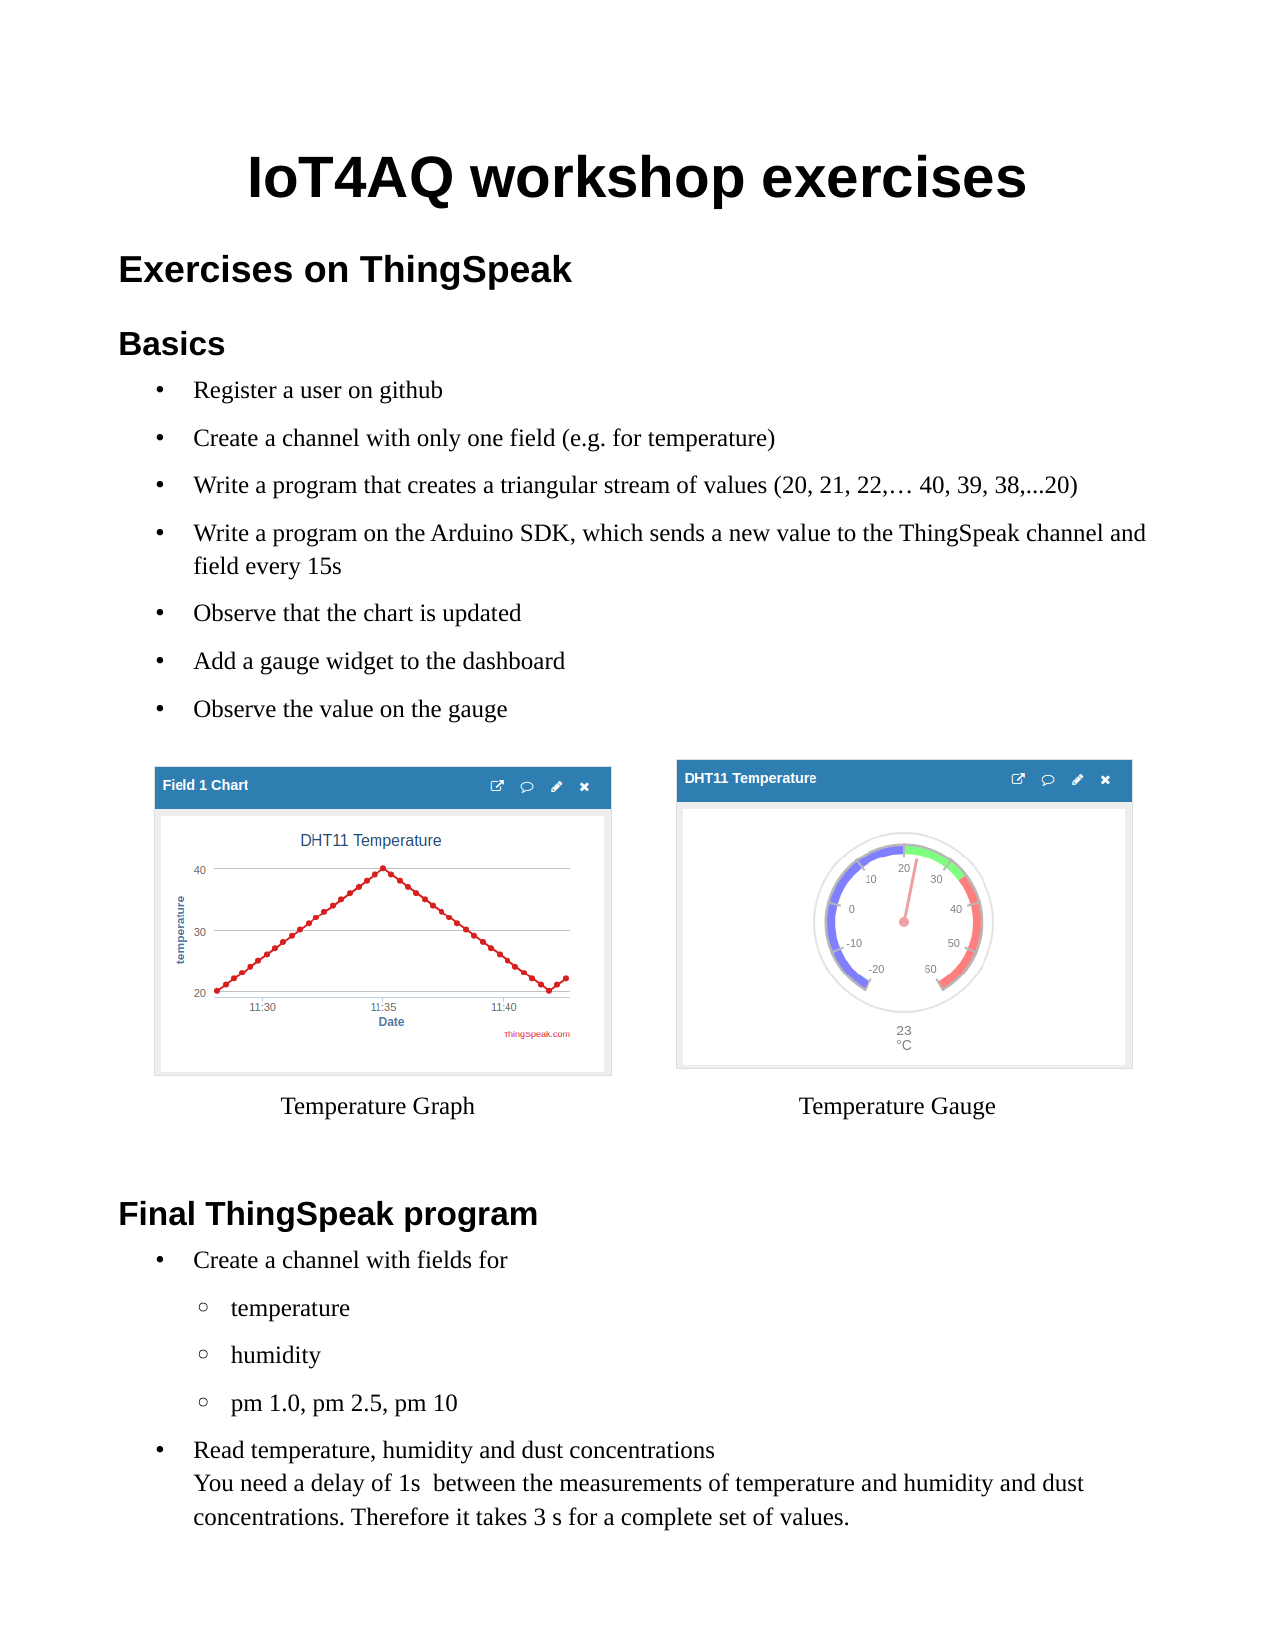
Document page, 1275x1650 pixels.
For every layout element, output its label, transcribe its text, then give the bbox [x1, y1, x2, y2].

list Read temperature, humidity and dust concentrations You need a delay of 1s between the measurements of temperature and humidity and dust concentrations. Therefore it takes 3 s for a complete set of values. [156, 1436, 1157, 1530]
list Create a channel with only one field (e.g. for temperature) [156, 423, 1157, 451]
title IoT4AQ workshop exercises [118, 143, 1157, 210]
subtitle Basics [118, 324, 1157, 363]
list Add a gauge widget to the dashboard [156, 646, 1157, 675]
list Observe that the chart is updated [156, 598, 1157, 627]
table_header Temperature Graph [118, 1091, 637, 1126]
list pm 1.0, pm 2.5, pm 10 [193, 1388, 1157, 1417]
list Write a program that creates a triangular stream of values (20, 21, 22,… 40, 39, 38,...20) [156, 470, 1157, 499]
picture [117, 741, 1157, 1091]
list Observe the value on the gauge [156, 694, 1157, 722]
list humidity [193, 1340, 1157, 1369]
list Register a user on github [156, 375, 1157, 404]
list Write a program on the Arduino SDK, which sends a new value to the ThingSpeak channel and field every 15s [156, 518, 1157, 580]
list temperature [193, 1293, 1157, 1321]
list Create a channel with fields for [156, 1245, 1157, 1274]
subtitle Final ThingSpeak program [118, 1194, 1157, 1233]
table_header Temperature Gauge [638, 1091, 1157, 1126]
subtitle Exercises on ThingSpeak [118, 248, 1157, 291]
